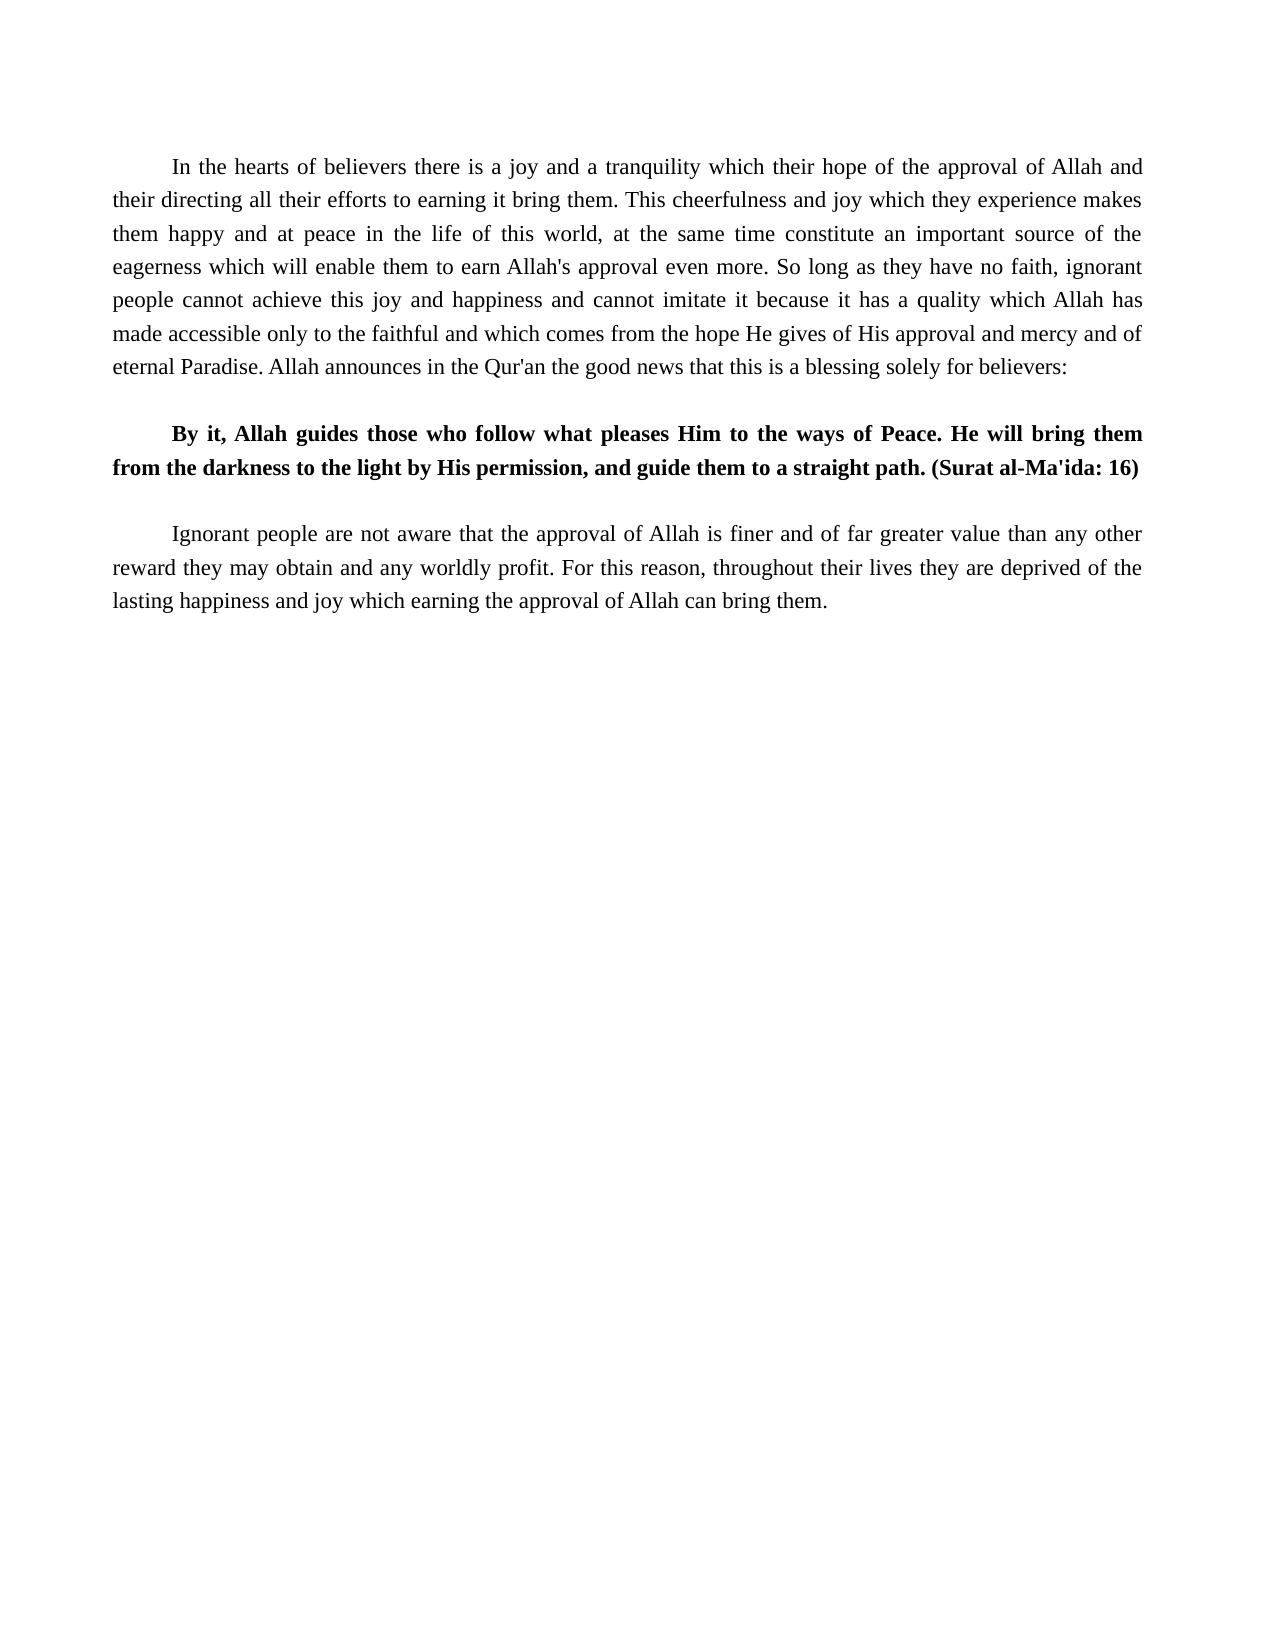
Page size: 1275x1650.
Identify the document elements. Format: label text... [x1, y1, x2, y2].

text By it, Allah guides those who follow what pleases Him to the ways of Peace. He will bring them from the darkness to the light by His permission, and guide them to a straight path. (Surat al-Ma'ida: 16) [112, 415, 1145, 482]
text In the hearts of believers there is a joy and a tranquility which their hope of the approval of Allah and their directing all their efforts to earning it bring them. This cheerfulness and joy which they experience makes them happy and at peace in the life of this world, at the same time constitute an important source of the eagerness which will enable them to earn Allah's approval even more. So long as they have no faith, ignorant people cannot achieve this joy and happiness and cannot imitate it because it has a quality which Allah has made accessible only to the faithful and which comes from the hope He gives of His approval and mercy and of eternal Paradise. Allah announces in the Qur'an the good news that this is a blessing solely for believers: [112, 148, 1145, 381]
text Ignorant people are not aware that the approval of Allah is finer and of far greater value than any other reward they may obtain and any worldly profit. For this reason, throughout their lives they are deprived of the lasting happiness and joy which earning the approval of Allah can bring them. [112, 515, 1145, 615]
